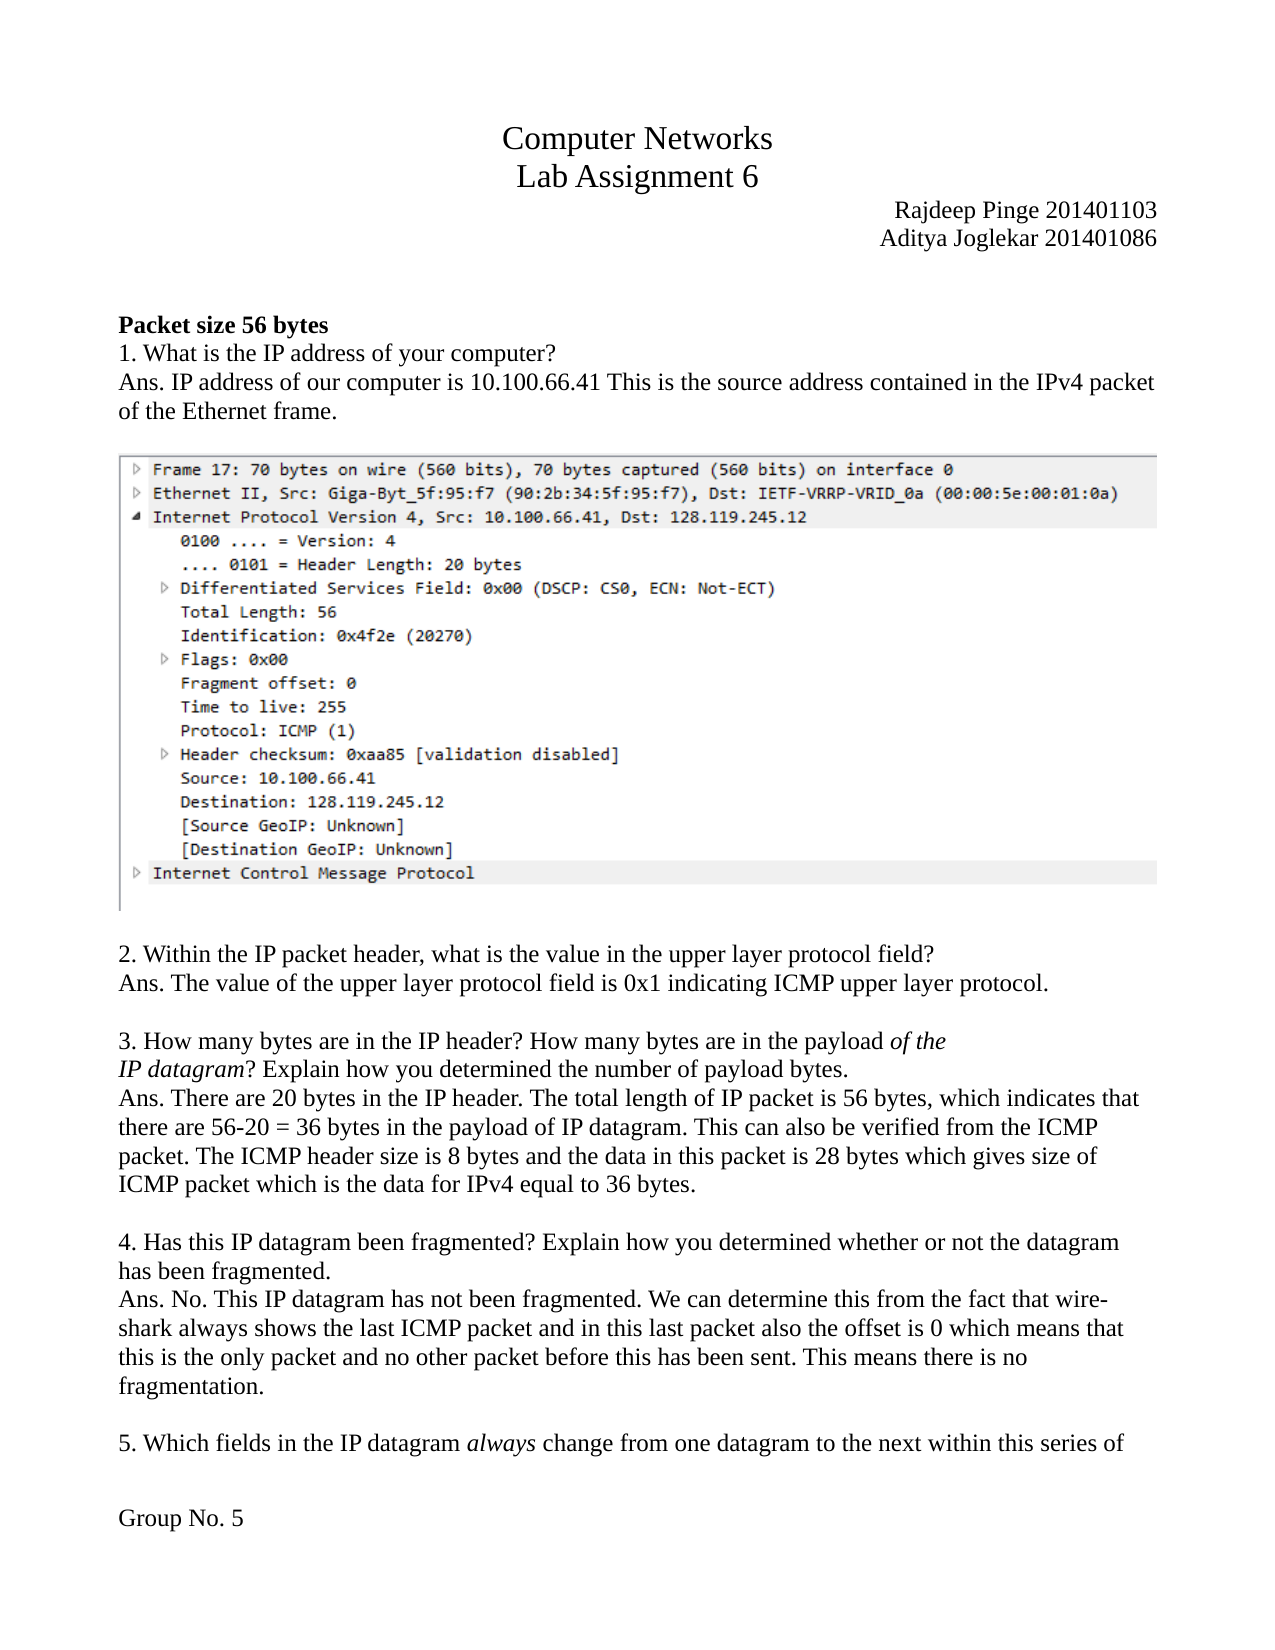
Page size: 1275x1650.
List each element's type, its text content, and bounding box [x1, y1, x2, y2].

text 5. Which fields in the IP datagram always change from one datagram to the next within this series of [118, 1428, 1157, 1457]
text Ans. There are 20 bytes in the IP header. The total length of IP packet is 56 bytes, which indicates that there are 56-20 = 36 bytes in the payload of IP datagram. This can also be verified from the ICMP packet. The ICMP header size is 8 bytes and the data in this packet is 28 bytes which gives size of ICMP packet which is the data for IPv4 equal to 36 bytes. [118, 1083, 1157, 1198]
list 1. What is the IP address of your computer? [118, 338, 1157, 367]
text Aditya Joglekar 201401086 [118, 223, 1157, 252]
text Packet size 56 bytes [118, 310, 1157, 338]
text Ans. The value of the upper layer protocol field is 0x1 indicating ICMP upper layer protocol. [118, 968, 1157, 997]
text Ans. IP address of our computer is 10.100.66.41 This is the source address contained in the IPv4 packet of the Ethernet frame. [118, 367, 1157, 425]
picture [118, 453, 1157, 911]
text 3. How many bytes are in the IP header? How many bytes are in the payload of the [118, 1026, 1157, 1054]
text IP datagram? Explain how you determined the number of payload bytes. [118, 1054, 1157, 1083]
text Ans. No. This IP datagram has not been fragmented. We can determine this from the fact that wire-shark always shows the last ICMP packet and in this last packet also the offset is 0 which means that this is the only packet and no other packet before this has been sent. This means there is no fragmentation. [118, 1284, 1157, 1399]
text Rajdeep Pinge 201401103 [118, 195, 1157, 223]
text 2. Within the IP packet header, what is the value in the upper layer protocol field? [118, 939, 1157, 968]
text Lab Assignment 6 [118, 156, 1157, 195]
text Computer Networks [118, 118, 1157, 156]
text 4. Has this IP datagram been fragmented? Explain how you determined whether or not the datagram has been fragmented. [118, 1227, 1157, 1284]
